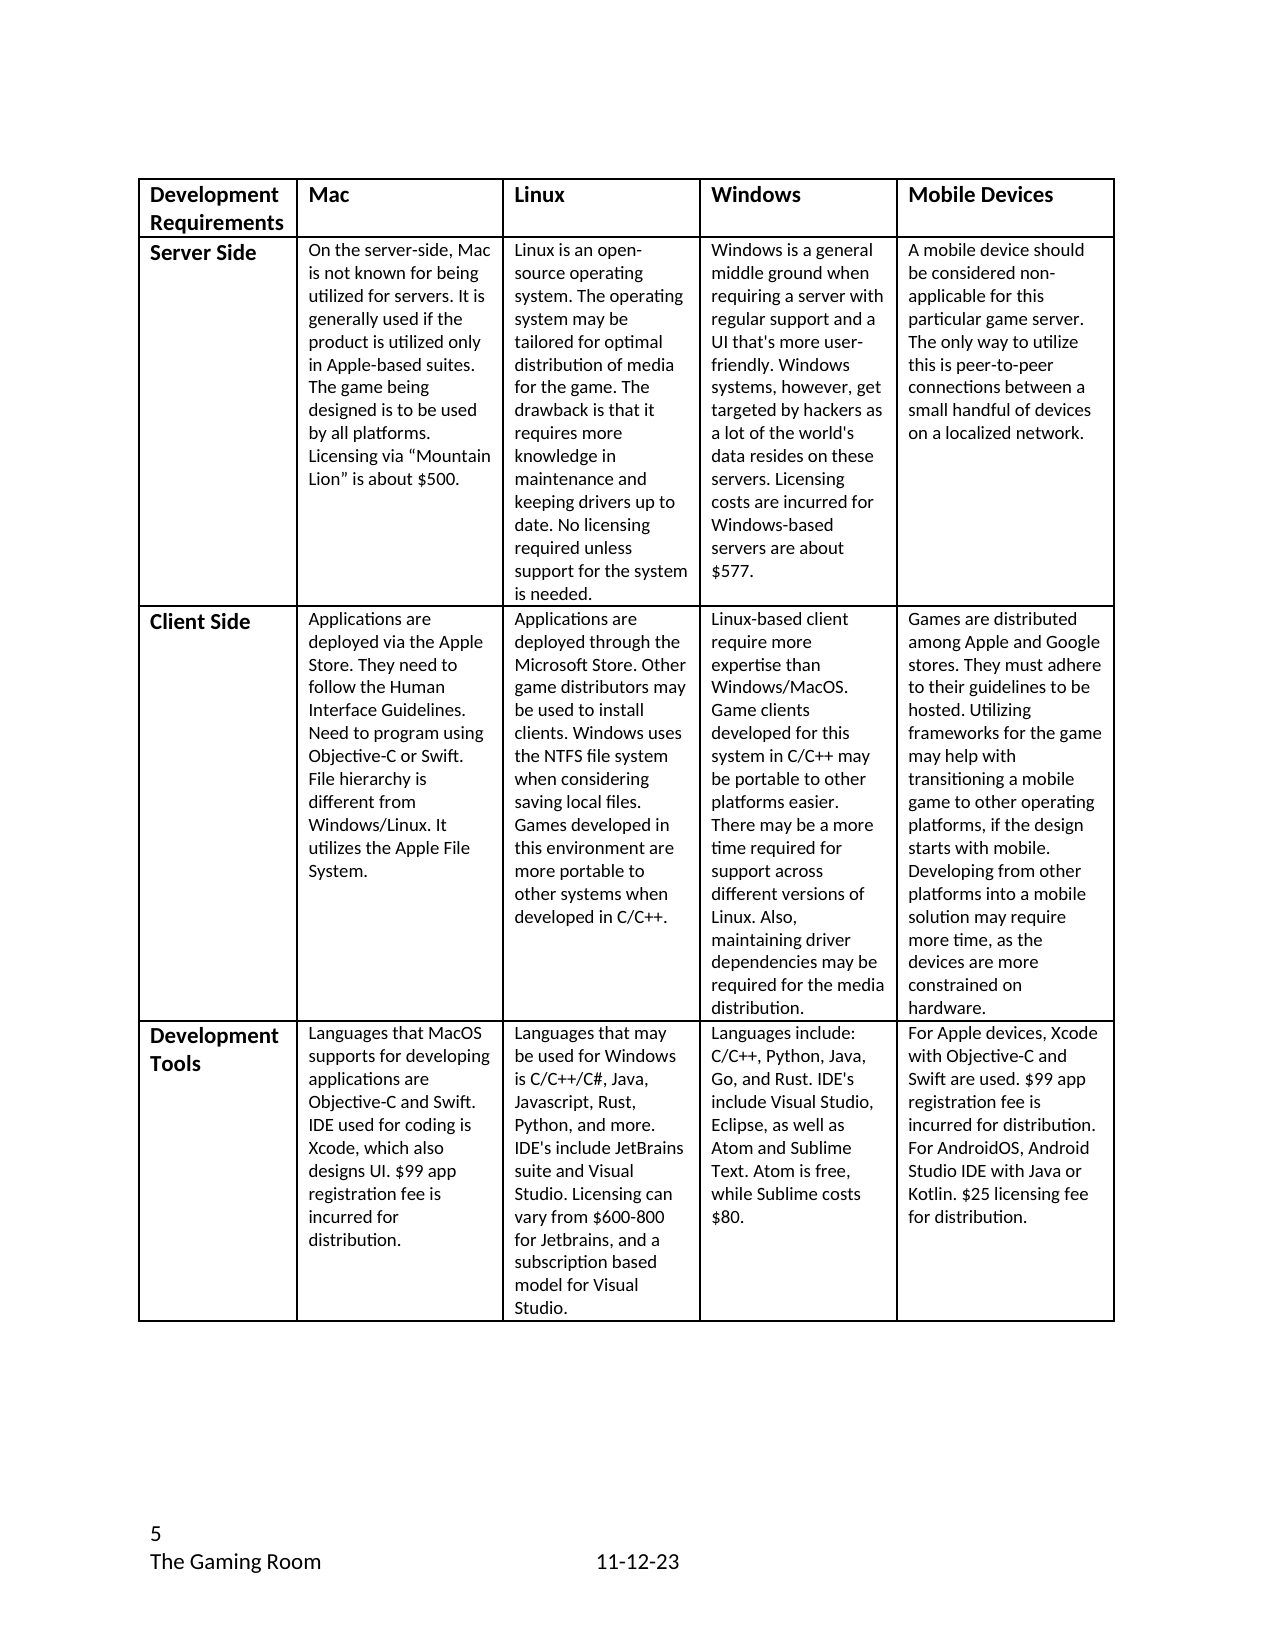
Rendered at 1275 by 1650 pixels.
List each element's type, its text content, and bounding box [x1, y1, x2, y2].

table_cell For Apple devices, Xcode with Objective-C and Swift are used. $99 app registration fee is incurred for distribution. For AndroidOS, Android Studio IDE with Java or Kotlin. $25 licensing fee for distribution. [898, 1022, 1113, 1319]
table_cell Linux-based client require more expertise than Windows/MacOS. Game clients developed for this system in C/C++ may be portable to other platforms easier. There may be a more time required for support across different versions of Linux. Also, maintaining driver dependencies may be required for the media distribution. [701, 607, 896, 1019]
table_cell Applications are deployed through the Microsoft Store. Other game distributors may be used to install clients. Windows uses the NTFS file system when considering saving local files. Games developed in this environment are more portable to other systems when developed in C/C++. [504, 607, 699, 1019]
table_cell Server Side [140, 238, 296, 605]
table_cell Games are distributed among Apple and Google stores. They must adhere to their guidelines to be hosted. Utilizing frameworks for the game may help with transitioning a mobile game to other operating platforms, if the design starts with mobile. Developing from other platforms into a mobile solution may require more time, as the devices are more constrained on hardware. [898, 607, 1113, 1019]
table_header Linux [504, 180, 699, 236]
table_cell Development Tools [140, 1022, 296, 1319]
table_cell Client Side [140, 607, 296, 1019]
table_header Windows [701, 180, 896, 236]
table_cell Windows is a general middle ground when requiring a server with regular support and a UI that's more user-friendly. Windows systems, however, get targeted by hackers as a lot of the world's data resides on these servers. Licensing costs are incurred for Windows-based servers are about $577. [701, 238, 896, 605]
table_header Mobile Devices [898, 180, 1113, 236]
table_cell A mobile device should be considered non-applicable for this particular game server. The only way to utilize this is peer-to-peer connections between a small handful of devices on a localized network. [898, 238, 1113, 605]
table_cell Languages that MacOS supports for developing applications are Objective-C and Swift. IDE used for coding is Xcode, which also designs UI. $99 app registration fee is incurred for distribution. [298, 1022, 502, 1319]
table_header Mac [298, 180, 502, 236]
table_cell Linux is an open-source operating system. The operating system may be tailored for optimal distribution of media for the game. The drawback is that it requires more knowledge in maintenance and keeping drivers up to date. No licensing required unless support for the system is needed. [504, 238, 699, 605]
table_cell Applications are deployed via the Apple Store. They need to follow the Human Interface Guidelines. Need to program using Objective-C or Swift. File hierarchy is different from Windows/Linux. It utilizes the Apple File System. [298, 607, 502, 1019]
table_header Development Requirements [140, 180, 296, 236]
table_cell Languages that may be used for Windows is C/C++/C#, Java, Javascript, Rust, Python, and more. IDE's include JetBrains suite and Visual Studio. Licensing can vary from $600-800 for Jetbrains, and a subscription based model for Visual Studio. [504, 1022, 699, 1319]
table_cell Languages include: C/C++, Python, Java, Go, and Rust. IDE's include Visual Studio, Eclipse, as well as Atom and Sublime Text. Atom is free, while Sublime costs $80. [701, 1022, 896, 1319]
table_cell On the server-side, Mac is not known for being utilized for servers. It is generally used if the product is utilized only in Apple-based suites. The game being designed is to be used by all platforms. Licensing via “Mountain Lion” is about $500. [298, 238, 502, 605]
